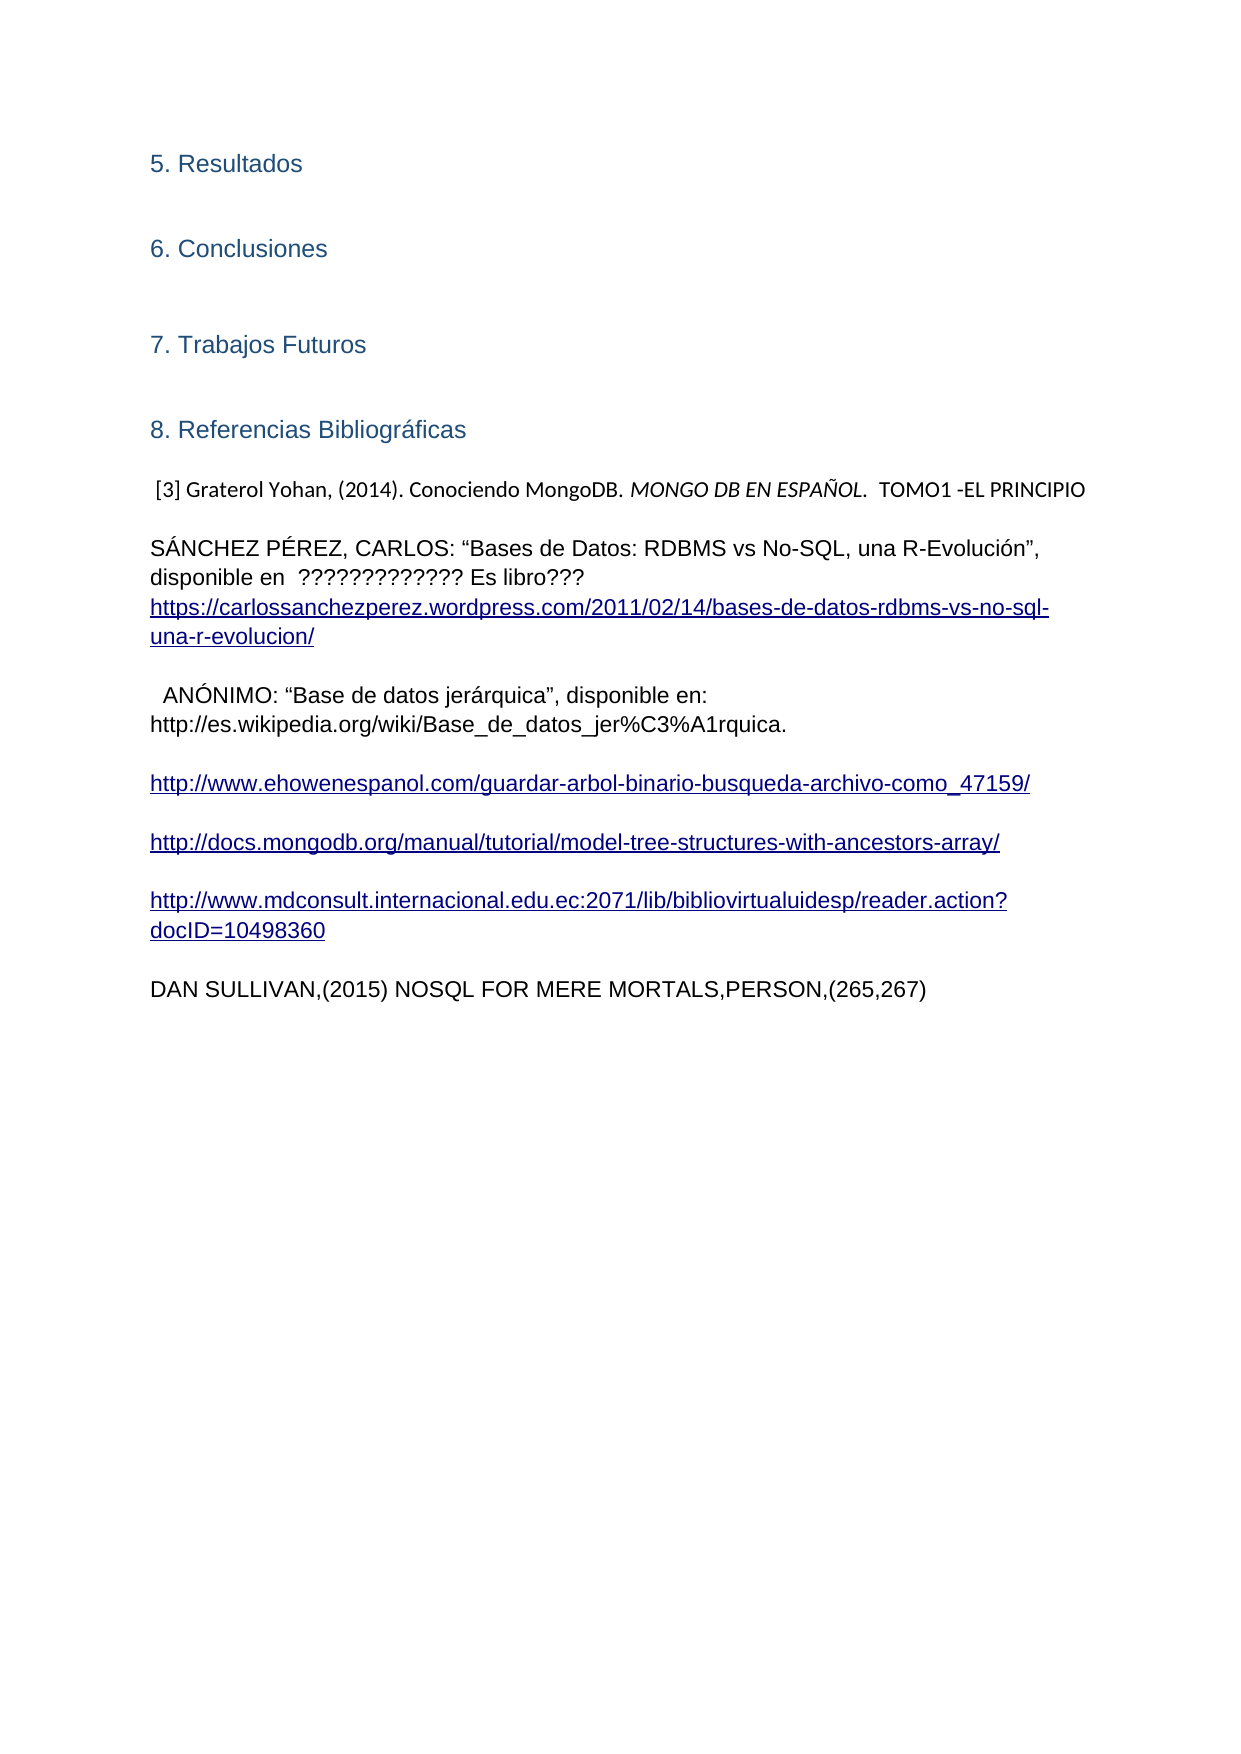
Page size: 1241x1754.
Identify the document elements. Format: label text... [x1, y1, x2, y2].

text ANÓNIMO: “Base de datos jerárquica”, disponible en: http://es.wikipedia.org/wiki/Base_de_datos_jer%C3%A1rquica. [150, 683, 1091, 738]
text [3] Graterol Yohan, (2014). Conociendo MongoDB. MONGO DB EN ESPAÑOL. TOMO1 -EL PRINCIPIO [150, 480, 1091, 503]
text 6. Conclusiones [150, 235, 1091, 263]
text 7. Trabajos Futuros [150, 331, 1091, 359]
text http://www.mdconsult.internacional.edu.ec:2071/lib/bibliovirtualuidesp/reader.action?docID=10498360 [150, 888, 1091, 943]
text SÁNCHEZ PÉREZ, CARLOS: “Bases de Datos: RDBMS vs No-SQL, una R-Evolución”, disponible en ????????????? Es libro??? [150, 536, 1091, 591]
text http://www.ehowenespanol.com/guardar-arbol-binario-busqueda-archivo-como_47159/ [150, 771, 1091, 796]
text DAN SULLIVAN,(2015) NOSQL FOR MERE MORTALS,PERSON,(265,267) [150, 976, 1091, 1002]
text https://carlossanchezperez.wordpress.com/2011/02/14/bases-de-datos-rdbms-vs-no-sql-una-r-evolucion/ [150, 594, 1091, 649]
text 5. Resultados [150, 150, 1091, 178]
text http://docs.mongodb.org/manual/tutorial/model-tree-structures-with-ancestors-array/ [150, 829, 1091, 855]
text 8. Referencias Bibliográficas [150, 416, 1091, 444]
